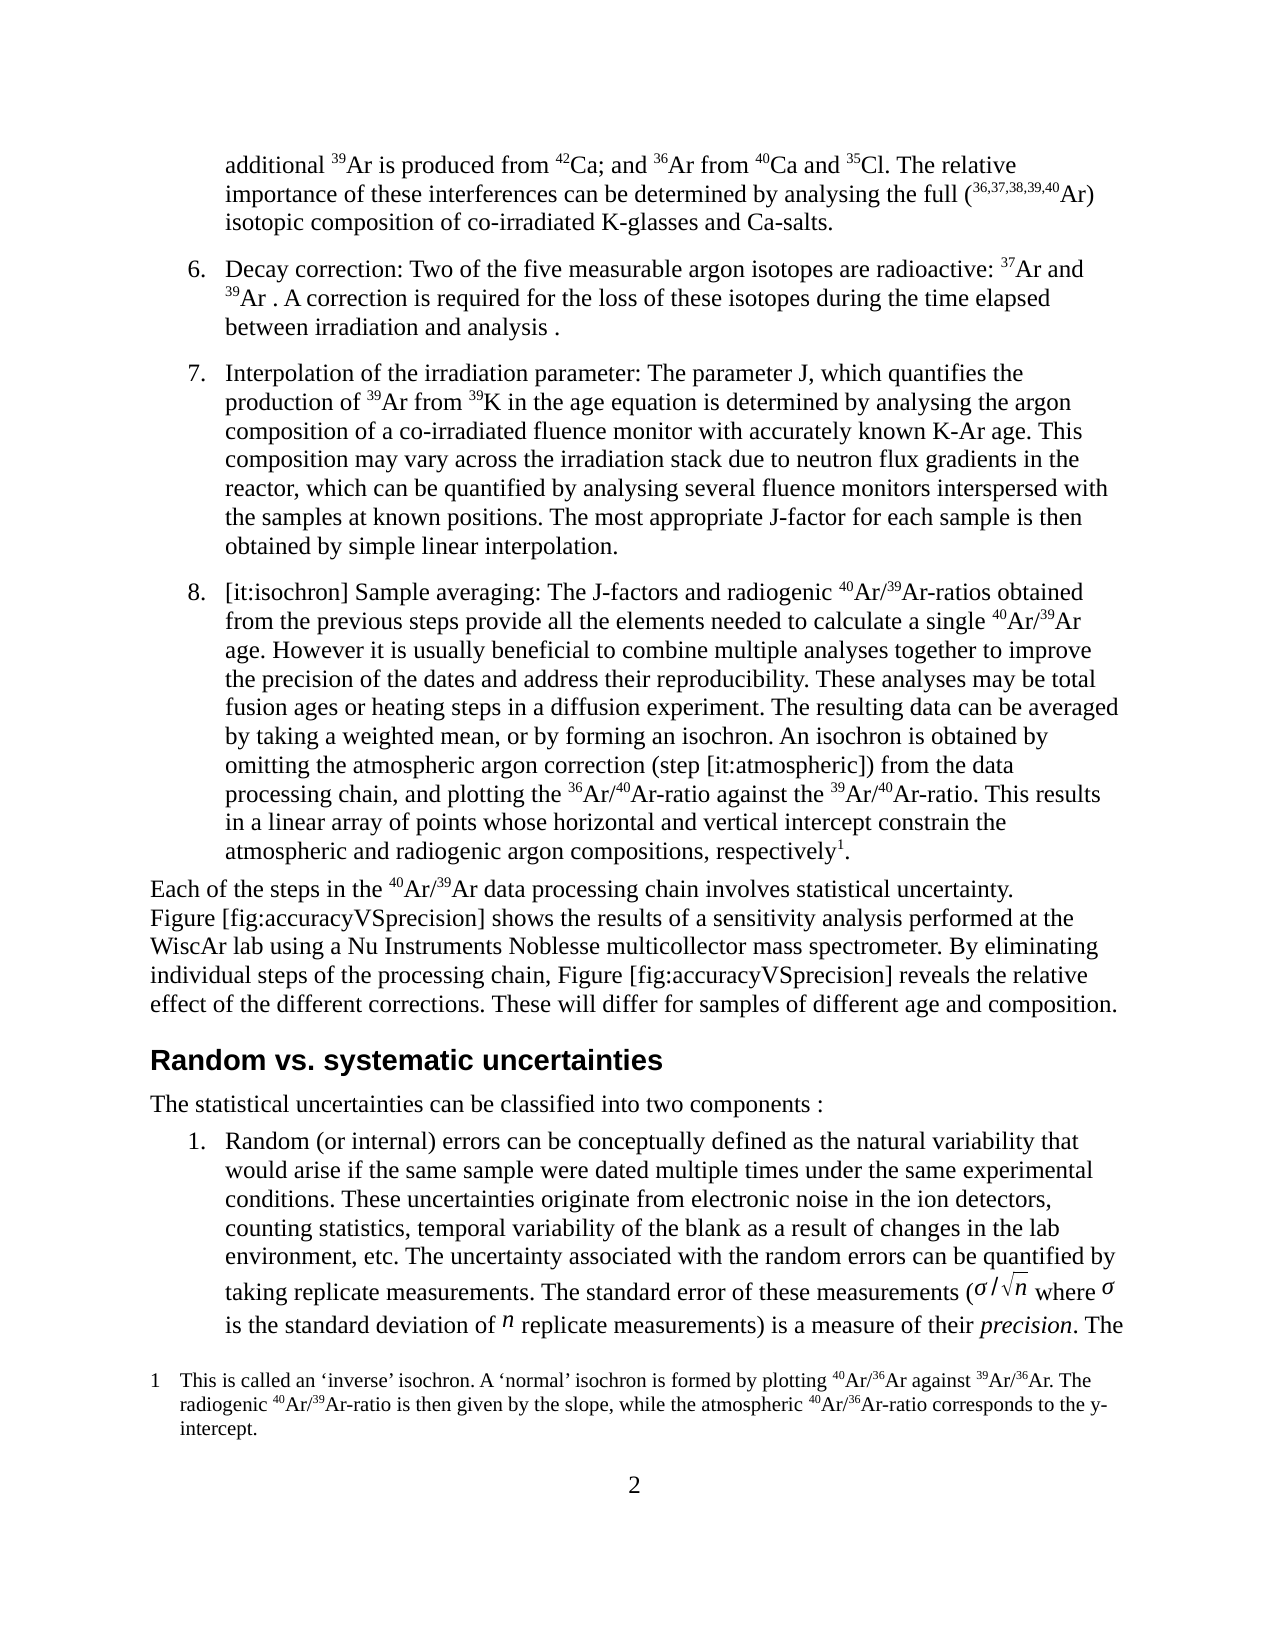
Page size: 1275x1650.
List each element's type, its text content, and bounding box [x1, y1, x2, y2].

list Decay correction: Two of the five measurable argon isotopes are radioactive: 37Ar and 39Ar . A correction is required for the loss of these isotopes during the time elapsed between irradiation and analysis . [187, 254, 1125, 340]
subtitle Random vs. systematic uncertainties [150, 1043, 1125, 1076]
list This is called an ‘inverse’ isochron. A ‘normal’ isochron is formed by plotting 40Ar/36Ar against 39Ar/36Ar. The radiogenic 40Ar/39Ar-ratio is then given by the slope, while the atmospheric 40Ar/36Ar-ratio corresponds to the y-intercept. [150, 1368, 1125, 1440]
list additional 39Ar is produced from 42Ca; and 36Ar from 40Ca and 35Cl. The relative importance of these interferences can be determined by analysing the full (36,37,38,39,40Ar) isotopic composition of co-irradiated K-glasses and Ca-salts. [187, 150, 1125, 236]
text The statistical uncertainties can be classified into two components : [150, 1089, 1125, 1117]
list Random (or internal) errors can be conceptually defined as the natural variability that would arise if the same sample were dated multiple times under the same experimental conditions. These uncertainties originate from electronic noise in the ion detectors, counting statistics, temporal variability of the blank as a result of changes in the lab environment, etc. The uncertainty associated with the random errors can be quantified by taking replicate measurements. The standard error of these measurements ( where is the standard deviation of replicate measurements) is a measure of their precision. The [187, 1126, 1125, 1338]
list Interpolation of the irradiation parameter: The parameter J, which quantifies the production of 39Ar from 39K in the age equation is determined by analysing the argon composition of a co-irradiated fluence monitor with accurately known K-Ar age. This composition may vary across the irradiation stack due to neutron flux gradients in the reactor, which can be quantified by analysing several fluence monitors interspersed with the samples at known positions. The most appropriate J-factor for each sample is then obtained by simple linear interpolation. [187, 358, 1125, 559]
text Each of the steps in the 40Ar/39Ar data processing chain involves statistical uncertainty. Figure [fig:accuracyVSprecision] shows the results of a sensitivity analysis performed at the WiscAr lab using a Nu Instruments Noblesse multicollector mass spectrometer. By eliminating individual steps of the processing chain, Figure [fig:accuracyVSprecision] reveals the relative effect of the different corrections. These will differ for samples of different age and composition. [150, 874, 1125, 1018]
list [it:isochron] Sample averaging: The J-factors and radiogenic 40Ar/39Ar-ratios obtained from the previous steps provide all the elements needed to calculate a single 40Ar/39Ar age. However it is usually beneficial to combine multiple analyses together to improve the precision of the dates and address their reproducibility. These analyses may be total fusion ages or heating steps in a diffusion experiment. The resulting data can be averaged by taking a weighted mean, or by forming an isochron. An isochron is obtained by omitting the atmospheric argon correction (step [it:atmospheric]) from the data processing chain, and plotting the 36Ar/40Ar-ratio against the 39Ar/40Ar-ratio. This results in a linear array of points whose horizontal and vertical intercept constrain the atmospheric and radiogenic argon compositions, respectively. [187, 577, 1125, 865]
